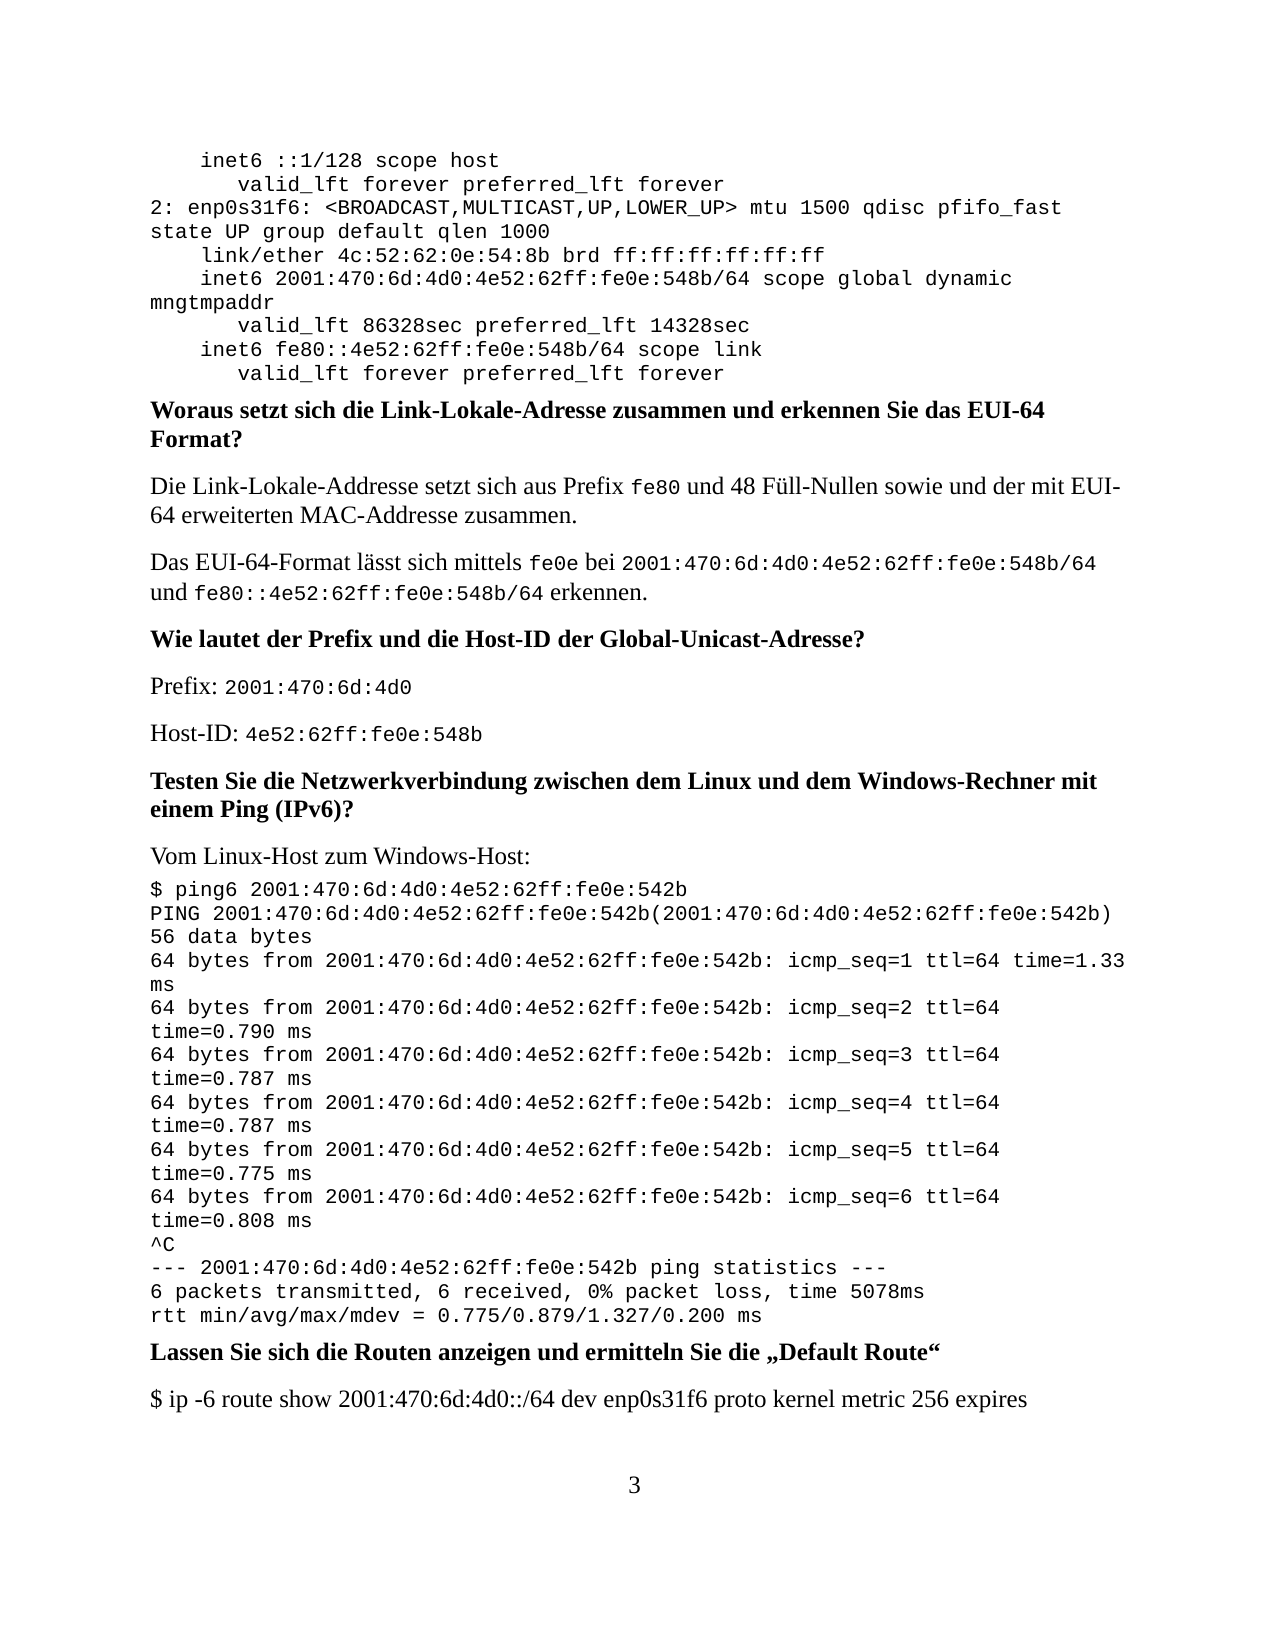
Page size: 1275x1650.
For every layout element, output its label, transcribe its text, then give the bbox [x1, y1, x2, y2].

text valid_lft forever preferred_lft forever [150, 174, 1125, 197]
text link/ether 4c:52:62:0e:54:8b brd ff:ff:ff:ff:ff:ff [150, 244, 1125, 268]
text rtt min/avg/max/mdev = 0.775/0.879/1.327/0.200 ms [150, 1304, 1125, 1328]
text inet6 2001:470:6d:4d0:4e52:62ff:fe0e:548b/64 scope global dynamic mngtmpaddr [150, 268, 1125, 316]
text 64 bytes from 2001:470:6d:4d0:4e52:62ff:fe0e:542b: icmp_seq=3 ttl=64 time=0.787 ms [150, 1044, 1125, 1092]
text 2: enp0s31f6: <BROADCAST,MULTICAST,UP,LOWER_UP> mtu 1500 qdisc pfifo_fast state UP group default qlen 1000 [150, 197, 1125, 244]
text 64 bytes from 2001:470:6d:4d0:4e52:62ff:fe0e:542b: icmp_seq=4 ttl=64 time=0.787 ms [150, 1092, 1125, 1139]
text Wie lautet der Prefix und die Host-ID der Global-Unicast-Adresse? [150, 624, 1125, 653]
text Die Link-Lokale-Addresse setzt sich aus Prefix fe80 und 48 Füll-Nullen sowie und der mit EUI-64 erweiterten MAC-Addresse zusammen. [150, 471, 1125, 529]
text valid_lft forever preferred_lft forever [150, 363, 1125, 386]
text $ ping6 2001:470:6d:4d0:4e52:62ff:fe0e:542b [150, 879, 1125, 903]
text PING 2001:470:6d:4d0:4e52:62ff:fe0e:542b(2001:470:6d:4d0:4e52:62ff:fe0e:542b) 56 data bytes [150, 903, 1125, 950]
text 6 packets transmitted, 6 received, 0% packet loss, time 5078ms [150, 1281, 1125, 1304]
text 64 bytes from 2001:470:6d:4d0:4e52:62ff:fe0e:542b: icmp_seq=6 ttl=64 time=0.808 ms [150, 1186, 1125, 1234]
text Testen Sie die Netzwerkverbindung zwischen dem Linux und dem Windows-Rechner mit einem Ping (IPv6)? [150, 766, 1125, 823]
text 64 bytes from 2001:470:6d:4d0:4e52:62ff:fe0e:542b: icmp_seq=2 ttl=64 time=0.790 ms [150, 997, 1125, 1044]
text inet6 fe80::4e52:62ff:fe0e:548b/64 scope link [150, 339, 1125, 363]
text valid_lft 86328sec preferred_lft 14328sec [150, 316, 1125, 339]
text Host-ID: 4e52:62ff:fe0e:548b [150, 718, 1125, 748]
text Woraus setzt sich die Link-Lokale-Adresse zusammen und erkennen Sie das EUI-64 Format? [150, 395, 1125, 453]
text Das EUI-64-Format lässt sich mittels fe0e bei 2001:470:6d:4d0:4e52:62ff:fe0e:548b/64 und fe80::4e52:62ff:fe0e:548b/64 erkennen. [150, 547, 1125, 606]
text 64 bytes from 2001:470:6d:4d0:4e52:62ff:fe0e:542b: icmp_seq=5 ttl=64 time=0.775 ms [150, 1139, 1125, 1186]
text $ ip -6 route show 2001:470:6d:4d0::/64 dev enp0s31f6 proto kernel metric 256 expires [150, 1384, 1125, 1413]
text 64 bytes from 2001:470:6d:4d0:4e52:62ff:fe0e:542b: icmp_seq=1 ttl=64 time=1.33 ms [150, 950, 1125, 997]
text Prefix: 2001:470:6d:4d0 [150, 671, 1125, 700]
text --- 2001:470:6d:4d0:4e52:62ff:fe0e:542b ping statistics --- [150, 1257, 1125, 1281]
text Lassen Sie sich die Routen anzeigen und ermitteln Sie die „Default Route“ [150, 1337, 1125, 1366]
text Vom Linux-Host zum Windows-Host: [150, 841, 1125, 870]
text ^C [150, 1234, 1125, 1257]
text inet6 ::1/128 scope host [150, 150, 1125, 174]
